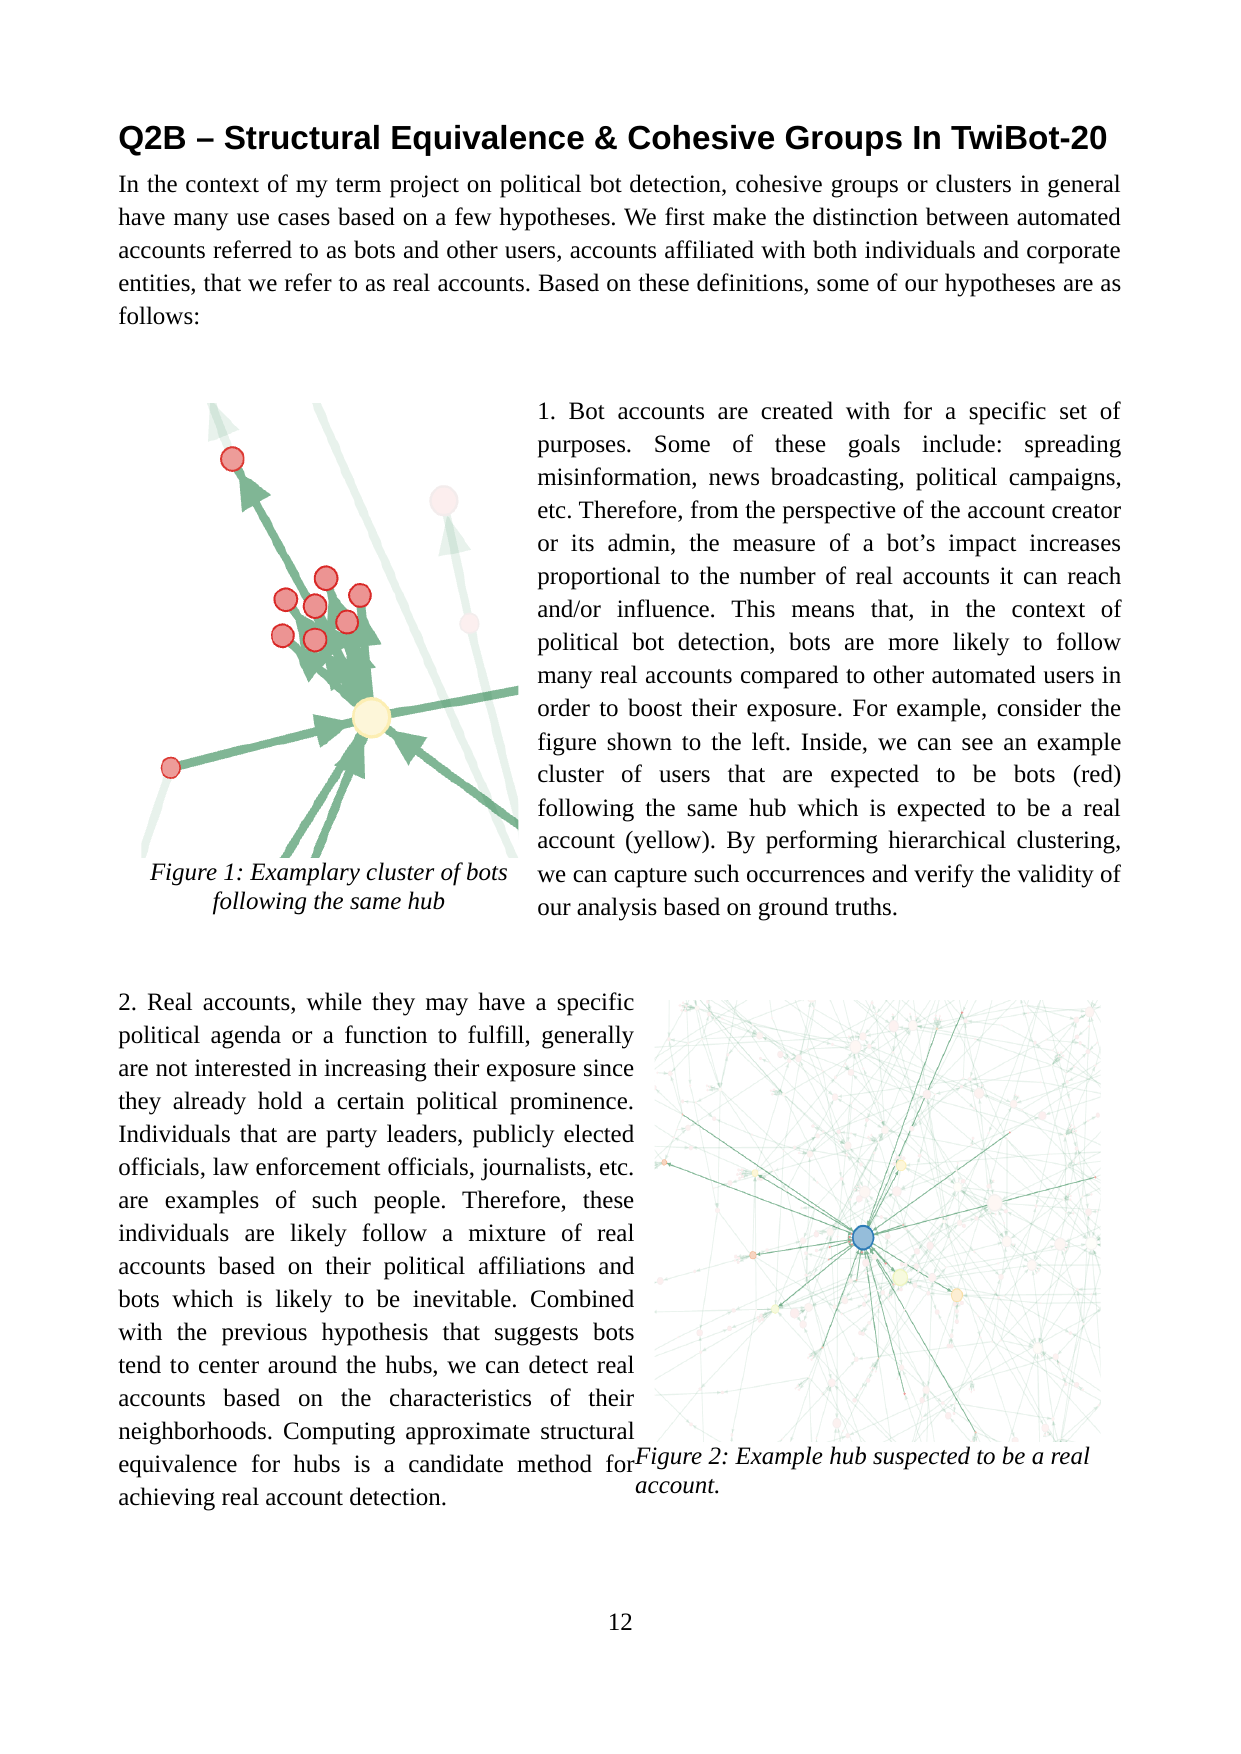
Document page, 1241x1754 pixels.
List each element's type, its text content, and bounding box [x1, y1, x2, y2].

picture [654, 1000, 1101, 1442]
text Figure 2: Example hub suspected to be a real account. [635, 1001, 1120, 1499]
text 2. Real accounts, while they may have a specific political agenda or a function to fulfill, generally are not interested in increasing their exposure since they already hold a certain political prominence. Individuals that are party leaders, publicly elected officials, law enforcement officials, journalists, etc. are examples of such people. Therefore, these individuals are likely follow a mixture of real accounts based on their political affiliations and bots which is likely to be inevitable. Combined with the previous hypothesis that suggests bots tend to center around the hubs, we can detect real accounts based on the characteristics of their neighborhoods. Computing approximate structural equivalence for hubs is a candidate method for achieving real account detection. [118, 987, 1122, 1511]
text Figure 1: Examplary cluster of bots following the same hub [123, 407, 537, 915]
subtitle Q2B – Structural Equivalence & Cohesive Groups In TwiBot-20 [118, 118, 1122, 157]
text 1. Bot accounts are created with for a specific set of purposes. Some of these goals include: spreading misinformation, news broadcasting, political campaigns, etc. Therefore, from the perspective of the account creator or its admin, the measure of a bot’s impact increases proportional to the number of real accounts it can reach and/or influence. This means that, in the context of political bot detection, bots are more likely to follow many real accounts compared to other automated users in order to boost their exposure. For example, consider the figure shown to the left. Inside, we can see an example cluster of users that are expected to be bots (red) following the same hub which is expected to be a real account (yellow). By performing hierarchical clustering, we can capture such occurrences and verify the validity of our analysis based on ground truths. [118, 394, 1122, 921]
text In the context of my term project on political bot detection, cohesive groups or clusters in general have many use cases based on a few hypotheses. We first make the distinction between automated accounts referred to as bots and other users, accounts affiliated with both individuals and corporate entities, that we refer to as real accounts. Based on these definitions, some of our hypotheses are as follows: [118, 169, 1122, 330]
picture [141, 403, 519, 858]
